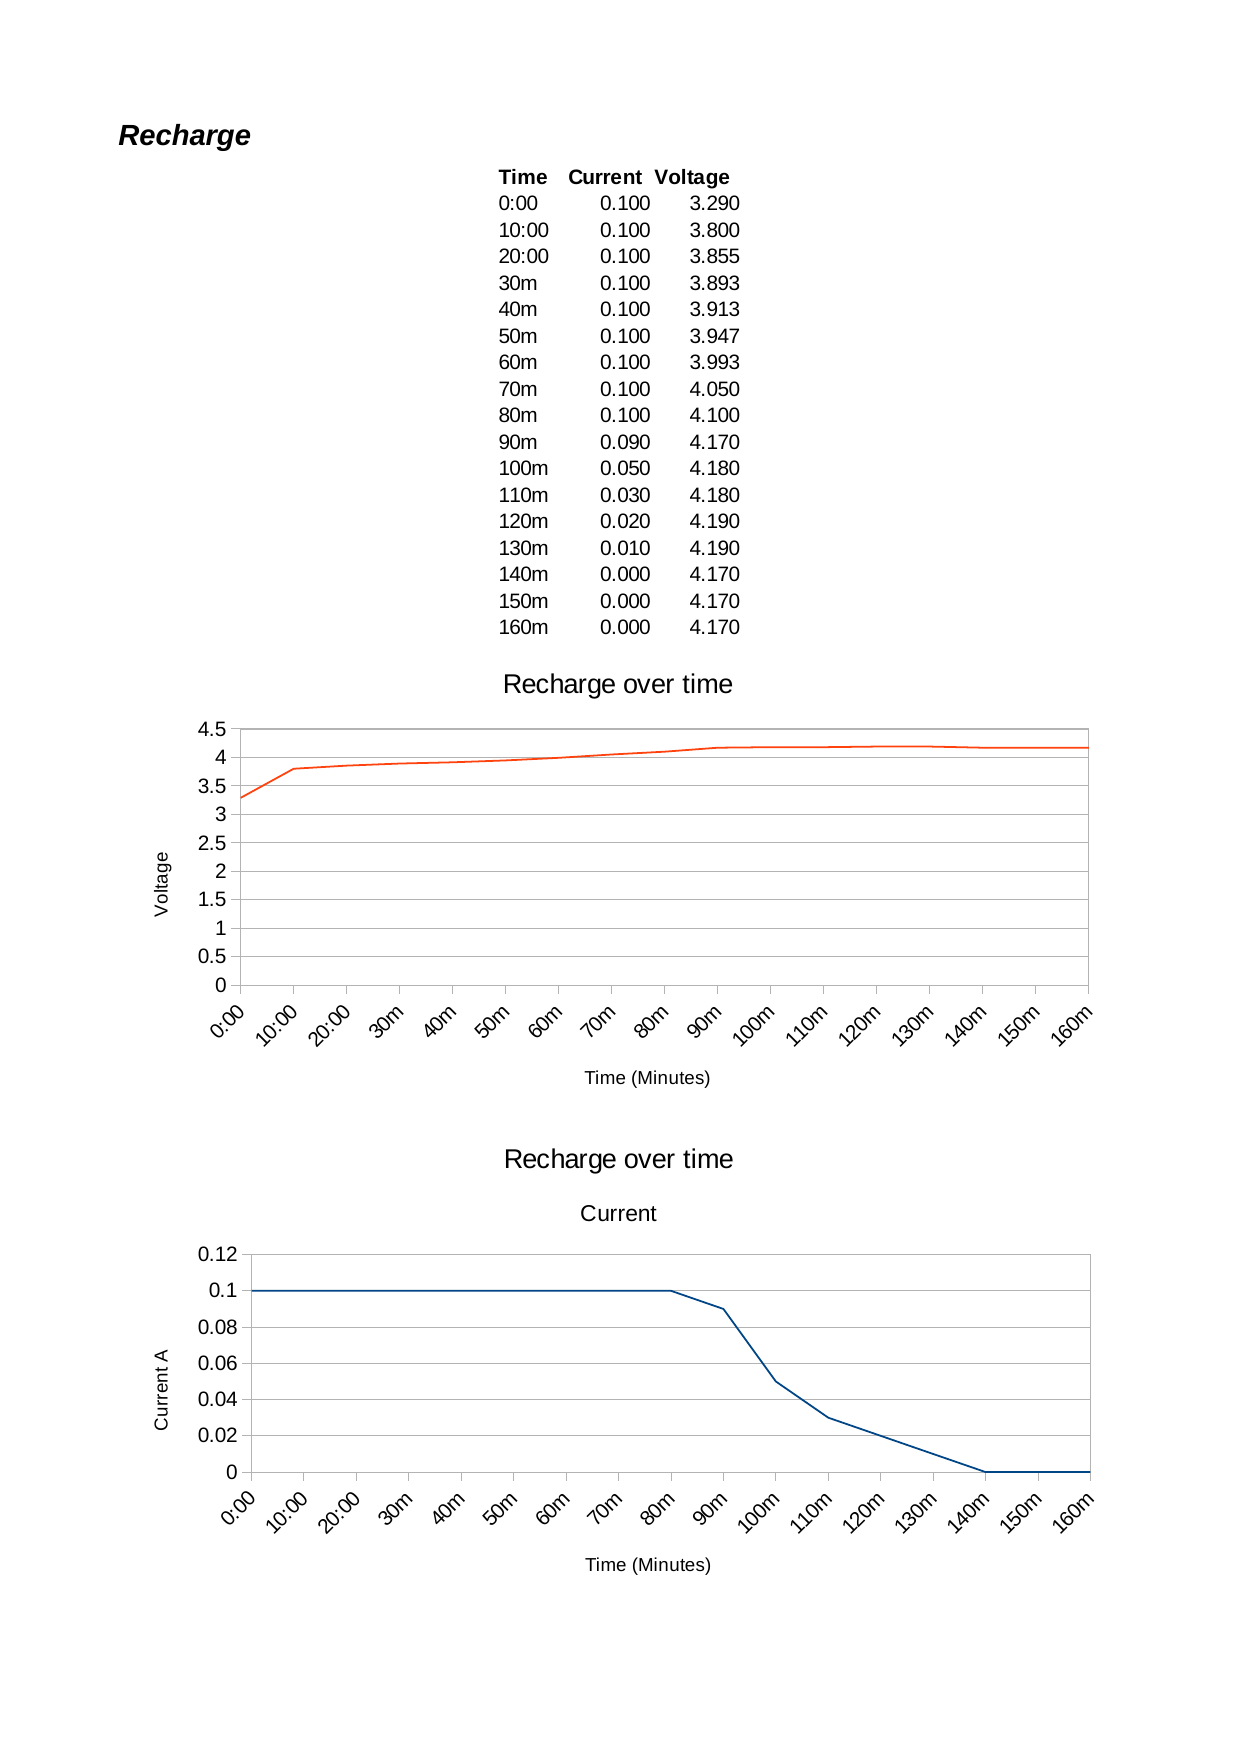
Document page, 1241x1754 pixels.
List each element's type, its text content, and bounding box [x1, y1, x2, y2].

subtitle Recharge [118, 118, 1122, 152]
